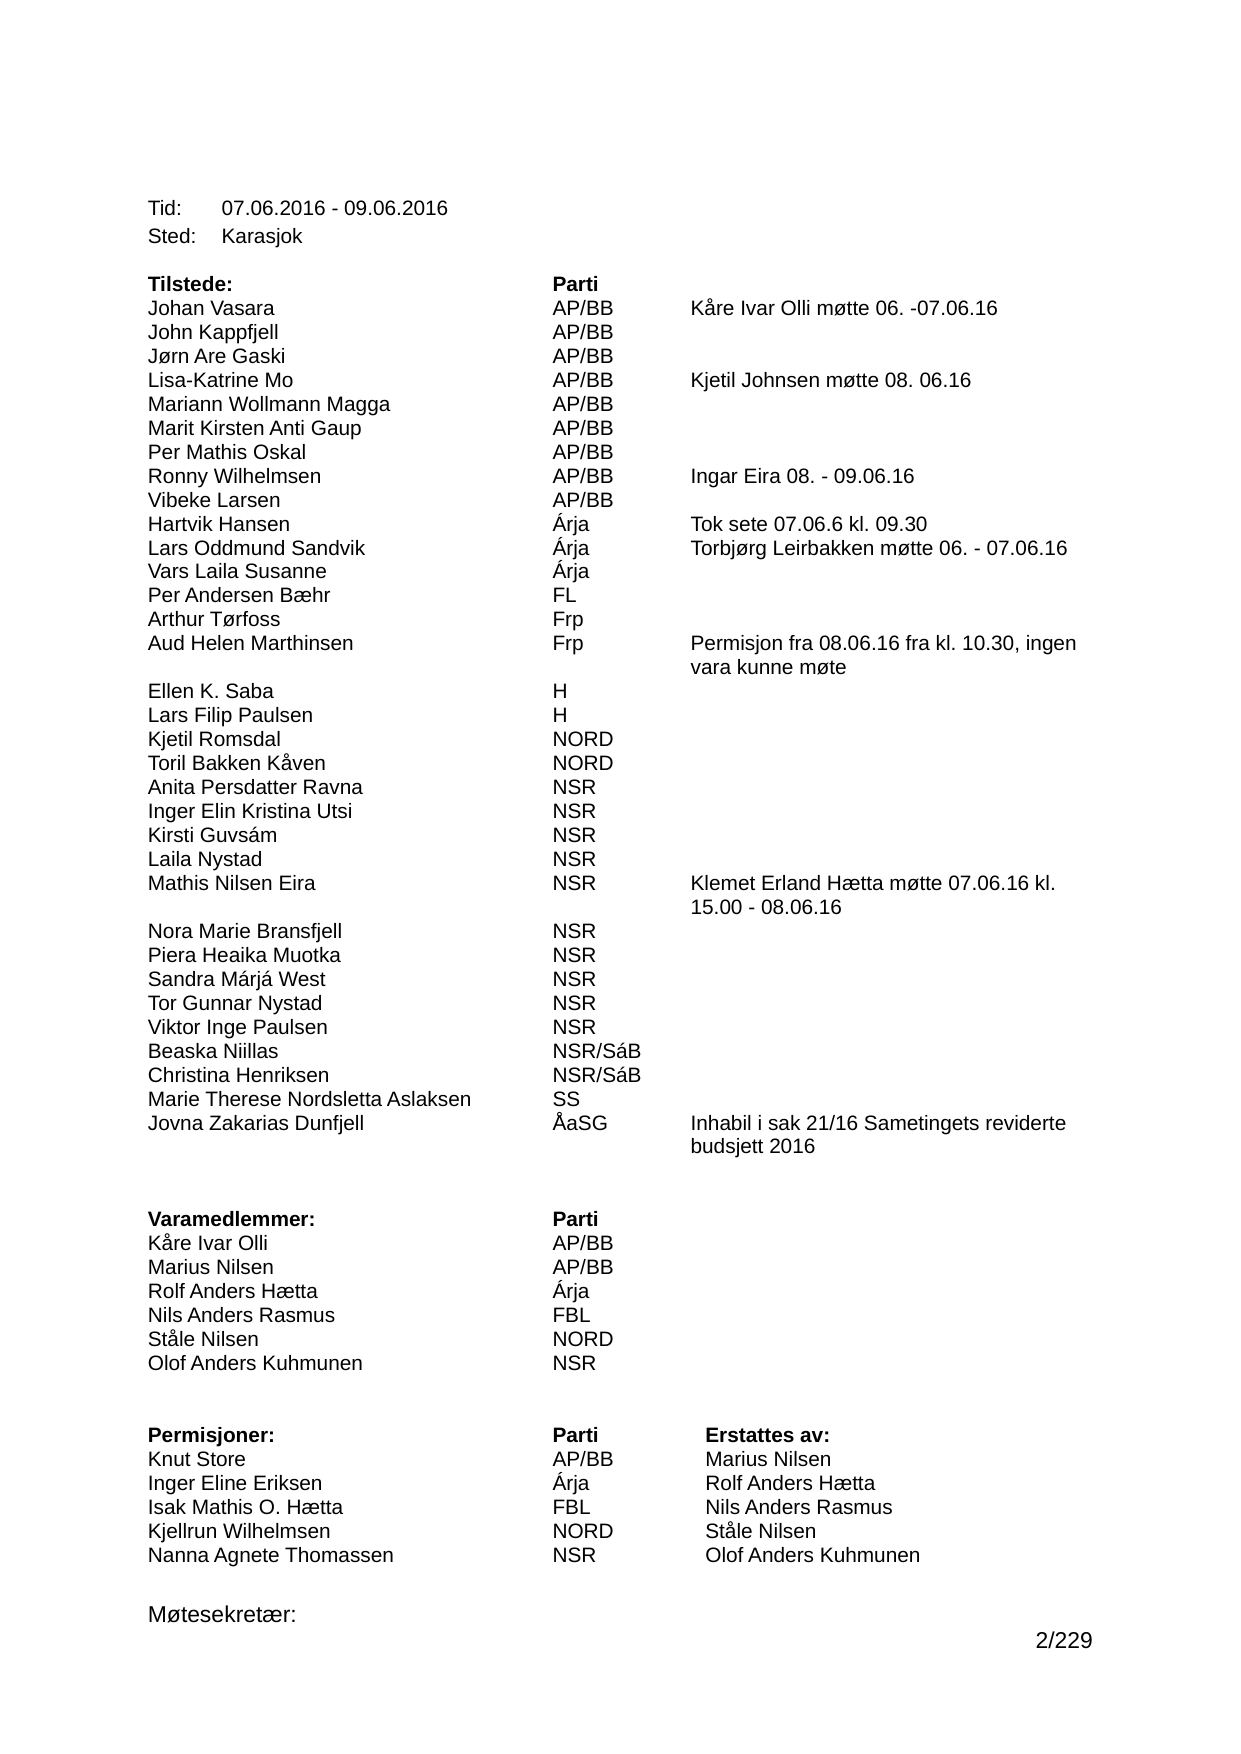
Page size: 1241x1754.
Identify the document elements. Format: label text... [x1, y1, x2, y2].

table_cell John Kappfjell [136, 320, 541, 344]
table_cell Marit Kirsten Anti Gaup [136, 416, 541, 439]
table_cell [679, 1279, 1093, 1302]
table_header [679, 1207, 1093, 1231]
table_cell SS [541, 1086, 679, 1110]
table_cell Árja [541, 559, 679, 583]
table_cell Permisjon fra 08.06.16 fra kl. 10.30, ingen vara kunne møte [679, 631, 1093, 679]
table_cell [679, 1255, 1093, 1278]
table_cell [1004, 1543, 1093, 1566]
table_cell NSR [541, 823, 679, 847]
table_cell [1004, 1519, 1093, 1542]
table_cell Ståle Nilsen [694, 1519, 1004, 1542]
table_cell AP/BB [541, 416, 679, 439]
table_cell [679, 440, 1093, 463]
table_cell AP/BB [541, 440, 679, 463]
table_cell Kjellrun Wilhelmsen [136, 1519, 541, 1542]
table_cell Frp [541, 607, 679, 631]
table_cell Piera Heaika Muotka [136, 943, 541, 967]
table_cell [679, 392, 1093, 416]
table_header Permisjoner: [136, 1423, 541, 1447]
table_cell [679, 488, 1093, 511]
table_cell H [541, 679, 679, 703]
table_cell Arthur Tørfoss [136, 607, 541, 631]
table_cell Olof Anders Kuhmunen [694, 1543, 1004, 1566]
table_cell AP/BB [541, 368, 679, 392]
table_cell [679, 823, 1093, 847]
table_header Parti [541, 1423, 694, 1447]
table_cell Per Mathis Oskal [136, 440, 541, 463]
table_cell AP/BB [541, 1231, 679, 1254]
table_cell FBL [541, 1495, 694, 1518]
table_cell Tok sete 07.06.6 kl. 09.30 [679, 511, 1093, 535]
table_cell Kirsti Guvsám [136, 823, 541, 847]
table_cell Kjetil Johnsen møtte 08. 06.16 [679, 368, 1093, 392]
table_header Parti [541, 1207, 679, 1231]
table_cell Ronny Wilhelmsen [136, 464, 541, 487]
table_cell NORD [541, 1326, 679, 1350]
table_cell NSR [541, 775, 679, 799]
table_cell Nils Anders Rasmus [694, 1495, 1004, 1518]
table_cell AP/BB [541, 344, 679, 368]
table_cell Isak Mathis O. Hætta [136, 1495, 541, 1518]
table_cell [679, 1350, 1093, 1374]
table_cell Mariann Wollmann Magga [136, 392, 541, 416]
table_cell Hartvik Hansen [136, 511, 541, 535]
table_cell FL [541, 583, 679, 607]
table_cell Sandra Márjá West [136, 967, 541, 991]
table_cell AP/BB [541, 1447, 694, 1471]
table_cell Vibeke Larsen [136, 488, 541, 511]
table_header Tilstede: [136, 272, 541, 296]
table_cell NSR [541, 967, 679, 991]
table_cell [679, 991, 1093, 1014]
table_cell Lars Oddmund Sandvik [136, 535, 541, 559]
table_cell Klemet Erland Hætta møtte 07.06.16 kl. 15.00 - 08.06.16 [679, 871, 1093, 919]
table_cell [679, 727, 1093, 751]
table_header Parti [541, 272, 679, 296]
table_cell [679, 607, 1093, 631]
table_cell Ingar Eira 08. - 09.06.16 [679, 464, 1093, 487]
table_cell [679, 1015, 1093, 1038]
table_cell Olof Anders Kuhmunen [136, 1350, 541, 1374]
table_cell AP/BB [541, 320, 679, 344]
table_cell Marie Therese Nordsletta Aslaksen [136, 1086, 541, 1110]
table_cell ÅaSG [541, 1110, 679, 1158]
table_cell Nils Anders Rasmus [136, 1303, 541, 1326]
table_cell [679, 559, 1093, 583]
table_cell AP/BB [541, 464, 679, 487]
table_cell [679, 320, 1093, 344]
table_cell NSR [541, 1543, 694, 1566]
table_cell Toril Bakken Kåven [136, 751, 541, 775]
table_cell NSR [541, 991, 679, 1014]
table_cell Ståle Nilsen [136, 1326, 541, 1350]
table_cell NSR/SáB [541, 1039, 679, 1062]
table_cell Marius Nilsen [694, 1447, 1004, 1471]
table_cell [679, 775, 1093, 799]
table_cell NSR [541, 919, 679, 943]
table_cell Christina Henriksen [136, 1063, 541, 1086]
table_cell [679, 1063, 1093, 1086]
table_cell Nora Marie Bransfjell [136, 919, 541, 943]
table_cell NORD [541, 1519, 694, 1542]
table_cell NSR [541, 799, 679, 823]
table_cell Ellen K. Saba [136, 679, 541, 703]
table_cell Nanna Agnete Thomassen [136, 1543, 541, 1566]
table_cell [679, 1039, 1093, 1062]
table_header Varamedlemmer: [136, 1207, 541, 1231]
table_cell [679, 416, 1093, 439]
table_cell [679, 799, 1093, 823]
table_cell [679, 679, 1093, 703]
table_cell NORD [541, 727, 679, 751]
table_header [1004, 1423, 1093, 1447]
table_cell Árja [541, 1471, 694, 1494]
table_cell NSR/SáB [541, 1063, 679, 1086]
table_cell Mathis Nilsen Eira [136, 871, 541, 919]
table_cell NSR [541, 847, 679, 871]
table_cell Lisa-Katrine Mo [136, 368, 541, 392]
table_cell Frp [541, 631, 679, 679]
table_cell Rolf Anders Hætta [136, 1279, 541, 1302]
table_cell [679, 703, 1093, 727]
table_cell [679, 751, 1093, 775]
table_cell Árja [541, 535, 679, 559]
table_cell [1004, 1447, 1093, 1471]
table_cell AP/BB [541, 488, 679, 511]
table_cell Marius Nilsen [136, 1255, 541, 1278]
table_cell [679, 847, 1093, 871]
table_cell NSR [541, 1350, 679, 1374]
table_cell Torbjørg Leirbakken møtte 06. - 07.06.16 [679, 535, 1093, 559]
table_cell NSR [541, 1015, 679, 1038]
table_cell H [541, 703, 679, 727]
table_cell Johan Vasara [136, 296, 541, 320]
table_cell [679, 583, 1093, 607]
table_cell NSR [541, 943, 679, 967]
table_cell Inger Elin Kristina Utsi [136, 799, 541, 823]
table_cell AP/BB [541, 392, 679, 416]
table_header [679, 272, 1093, 296]
table_cell [679, 344, 1093, 368]
table_cell [679, 967, 1093, 991]
table_cell [679, 1303, 1093, 1326]
table_cell [679, 943, 1093, 967]
table_cell Tor Gunnar Nystad [136, 991, 541, 1014]
table_cell Jørn Are Gaski [136, 344, 541, 368]
table_cell [1004, 1495, 1093, 1518]
table_cell [679, 1086, 1093, 1110]
table_cell Inhabil i sak 21/16 Sametingets reviderte budsjett 2016 [679, 1110, 1093, 1158]
table_cell [679, 1231, 1093, 1254]
table_cell Knut Store [136, 1447, 541, 1471]
table_cell [1004, 1471, 1093, 1494]
table_cell Aud Helen Marthinsen [136, 631, 541, 679]
table_cell AP/BB [541, 1255, 679, 1278]
table_cell Anita Persdatter Ravna [136, 775, 541, 799]
table_cell Inger Eline Eriksen [136, 1471, 541, 1494]
table_cell Vars Laila Susanne [136, 559, 541, 583]
text Tid: 07.06.2016 - 09.06.2016 Sted: Karasjok [148, 196, 1093, 247]
table_cell Kåre Ivar Olli [136, 1231, 541, 1254]
table_cell Laila Nystad [136, 847, 541, 871]
table_cell Árja [541, 511, 679, 535]
table_cell Beaska Niillas [136, 1039, 541, 1062]
table_cell AP/BB [541, 296, 679, 320]
table_cell Kåre Ivar Olli møtte 06. -07.06.16 [679, 296, 1093, 320]
table_cell [679, 1326, 1093, 1350]
table_cell Lars Filip Paulsen [136, 703, 541, 727]
table_cell Árja [541, 1279, 679, 1302]
table_cell Per Andersen Bæhr [136, 583, 541, 607]
table_cell [679, 919, 1093, 943]
table_cell Viktor Inge Paulsen [136, 1015, 541, 1038]
table_cell NORD [541, 751, 679, 775]
table_cell FBL [541, 1303, 679, 1326]
table_cell NSR [541, 871, 679, 919]
table_cell Kjetil Romsdal [136, 727, 541, 751]
table_cell Jovna Zakarias Dunfjell [136, 1110, 541, 1158]
table_header Erstattes av: [694, 1423, 1004, 1447]
table_cell Rolf Anders Hætta [694, 1471, 1004, 1494]
